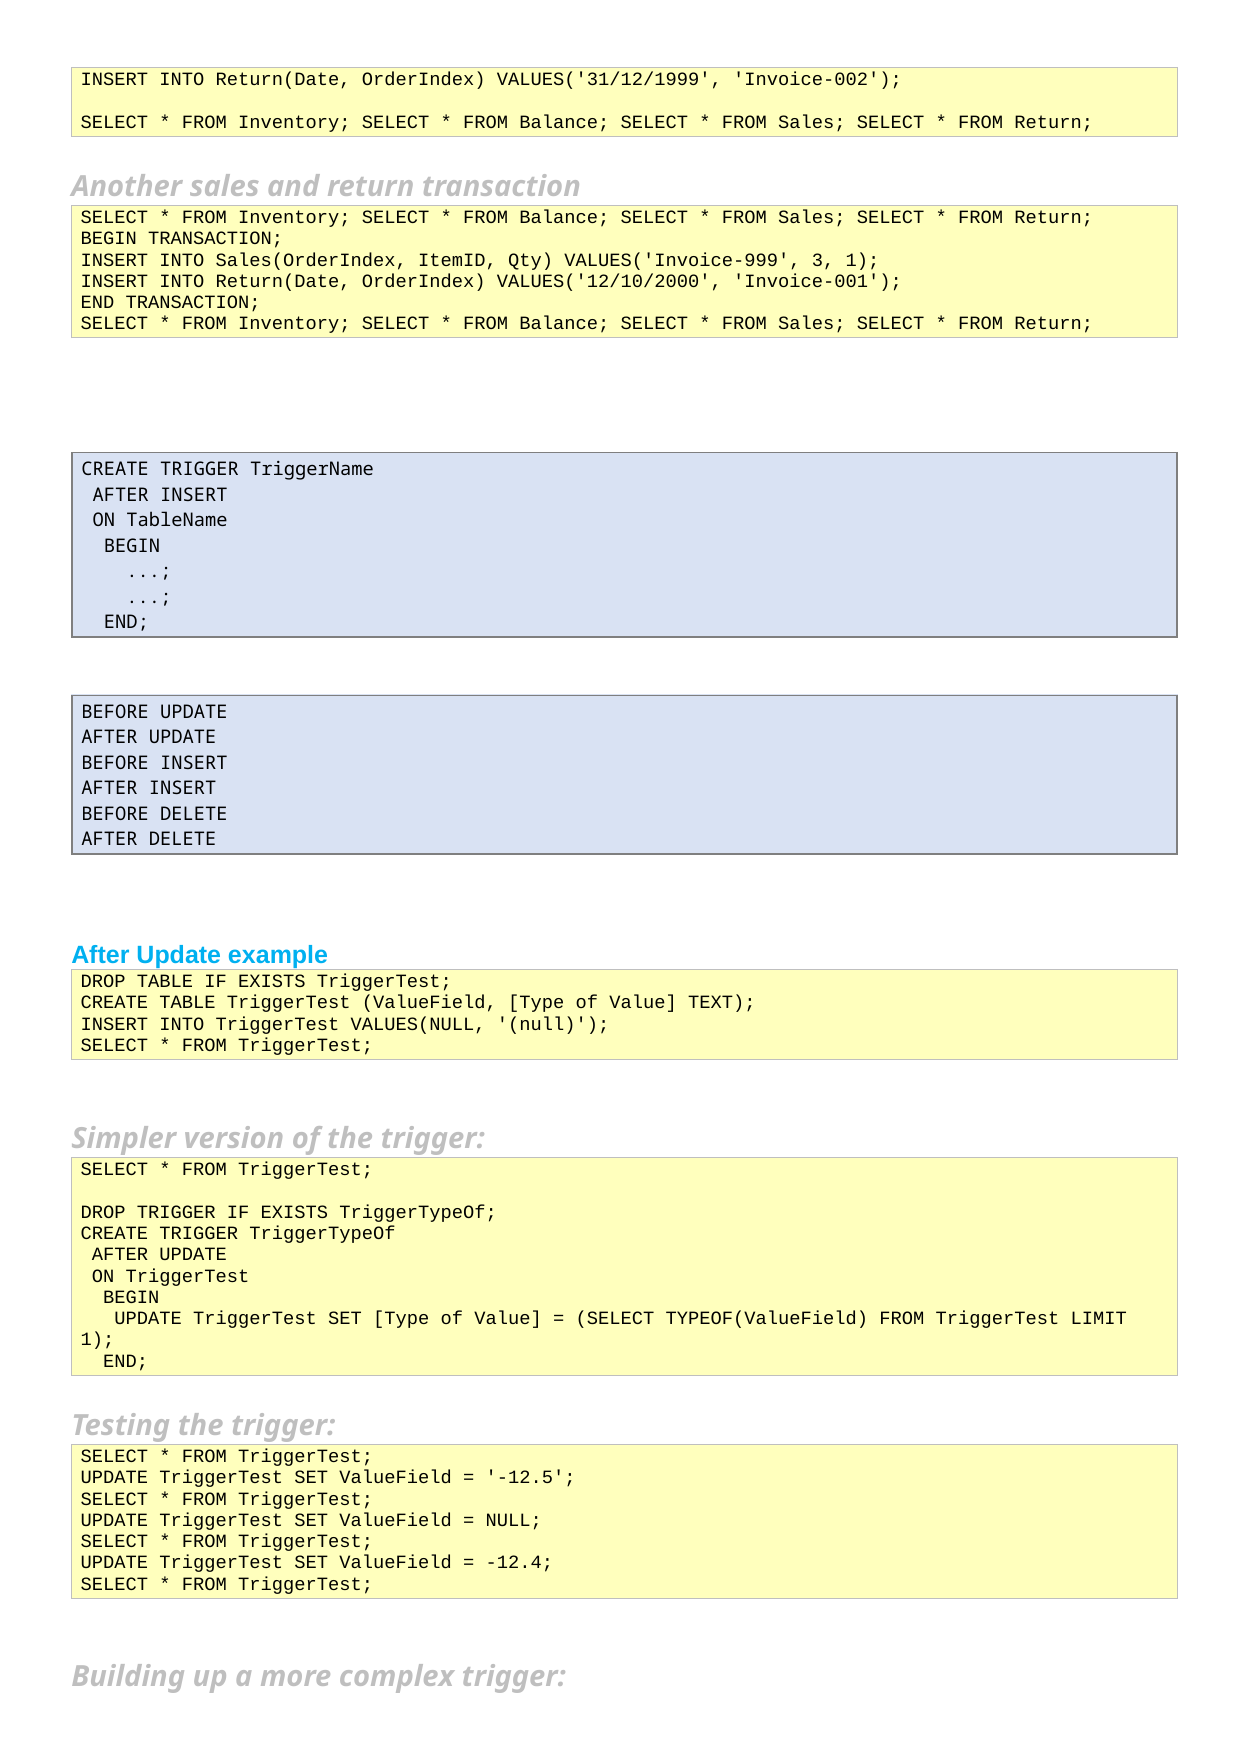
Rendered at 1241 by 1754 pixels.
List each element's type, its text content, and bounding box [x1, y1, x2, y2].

text DROP TABLE IF EXISTS TriggerTest; [72, 970, 1177, 990]
text ON TriggerTest [72, 1263, 1177, 1284]
text BEFORE DELETE [73, 797, 1176, 822]
text ...; [73, 579, 1176, 605]
text AFTER UPDATE [73, 720, 1176, 746]
text ...; [73, 554, 1176, 579]
text BEGIN TRANSACTION; [72, 226, 1177, 247]
text INSERT INTO TriggerTest VALUES(NULL, '(null)'); [72, 1011, 1177, 1032]
text SELECT * FROM Inventory; SELECT * FROM Balance; SELECT * FROM Sales; SELECT * FROM Return; [72, 206, 1177, 226]
text SELECT * FROM Inventory; SELECT * FROM Balance; SELECT * FROM Sales; SELECT * FROM Return; [72, 311, 1177, 337]
text UPDATE TriggerTest SET ValueField = NULL; [72, 1508, 1177, 1529]
text BEGIN [72, 1284, 1177, 1306]
text END; [73, 605, 1176, 636]
text UPDATE TriggerTest SET ValueField = '-12.5'; [72, 1465, 1177, 1486]
text INSERT INTO Return(Date, OrderIndex) VALUES('12/10/2000', 'Invoice-001'); [72, 268, 1177, 290]
text Testing the trigger: [71, 1404, 1178, 1444]
text AFTER INSERT [73, 771, 1176, 797]
text BEGIN [73, 528, 1176, 554]
text END TRANSACTION; [72, 290, 1177, 311]
text INSERT INTO Sales(OrderIndex, ItemID, Qty) VALUES('Invoice-999', 3, 1); [72, 247, 1177, 268]
text SELECT * FROM TriggerTest; [72, 1032, 1177, 1059]
text AFTER DELETE [73, 822, 1176, 853]
text DROP TRIGGER IF EXISTS TriggerTypeOf; [72, 1199, 1177, 1221]
text SELECT * FROM Inventory; SELECT * FROM Balance; SELECT * FROM Sales; SELECT * FROM Return; [72, 109, 1177, 136]
text CREATE TABLE TriggerTest (ValueField, [Type of Value] TEXT); [72, 990, 1177, 1011]
text CREATE TRIGGER TriggerTypeOf [72, 1221, 1177, 1242]
text BEFORE UPDATE [73, 696, 1176, 720]
text END; [72, 1348, 1177, 1375]
text SELECT * FROM TriggerTest; [72, 1158, 1177, 1178]
text ON TableName [73, 503, 1176, 528]
text SELECT * FROM TriggerTest; [72, 1571, 1177, 1598]
text SELECT * FROM TriggerTest; [72, 1445, 1177, 1465]
text BEFORE INSERT [73, 746, 1176, 771]
text Building up a more complex trigger: [71, 1656, 1178, 1695]
title After Update example [71, 940, 1178, 969]
text AFTER UPDATE [72, 1242, 1177, 1263]
text CREATE TRIGGER TriggerName [73, 453, 1176, 477]
text SELECT * FROM TriggerTest; [72, 1529, 1177, 1550]
text AFTER INSERT [73, 477, 1176, 503]
text SELECT * FROM TriggerTest; [72, 1486, 1177, 1508]
text UPDATE TriggerTest SET ValueField = -12.4; [72, 1550, 1177, 1571]
text Another sales and return transaction [71, 165, 1178, 205]
text INSERT INTO Return(Date, OrderIndex) VALUES('31/12/1999', 'Invoice-002'); [72, 68, 1177, 88]
text UPDATE TriggerTest SET [Type of Value] = (SELECT TYPEOF(ValueField) FROM TriggerTest LIMIT 1); [72, 1306, 1177, 1348]
text Simpler version of the trigger: [71, 1117, 1178, 1157]
